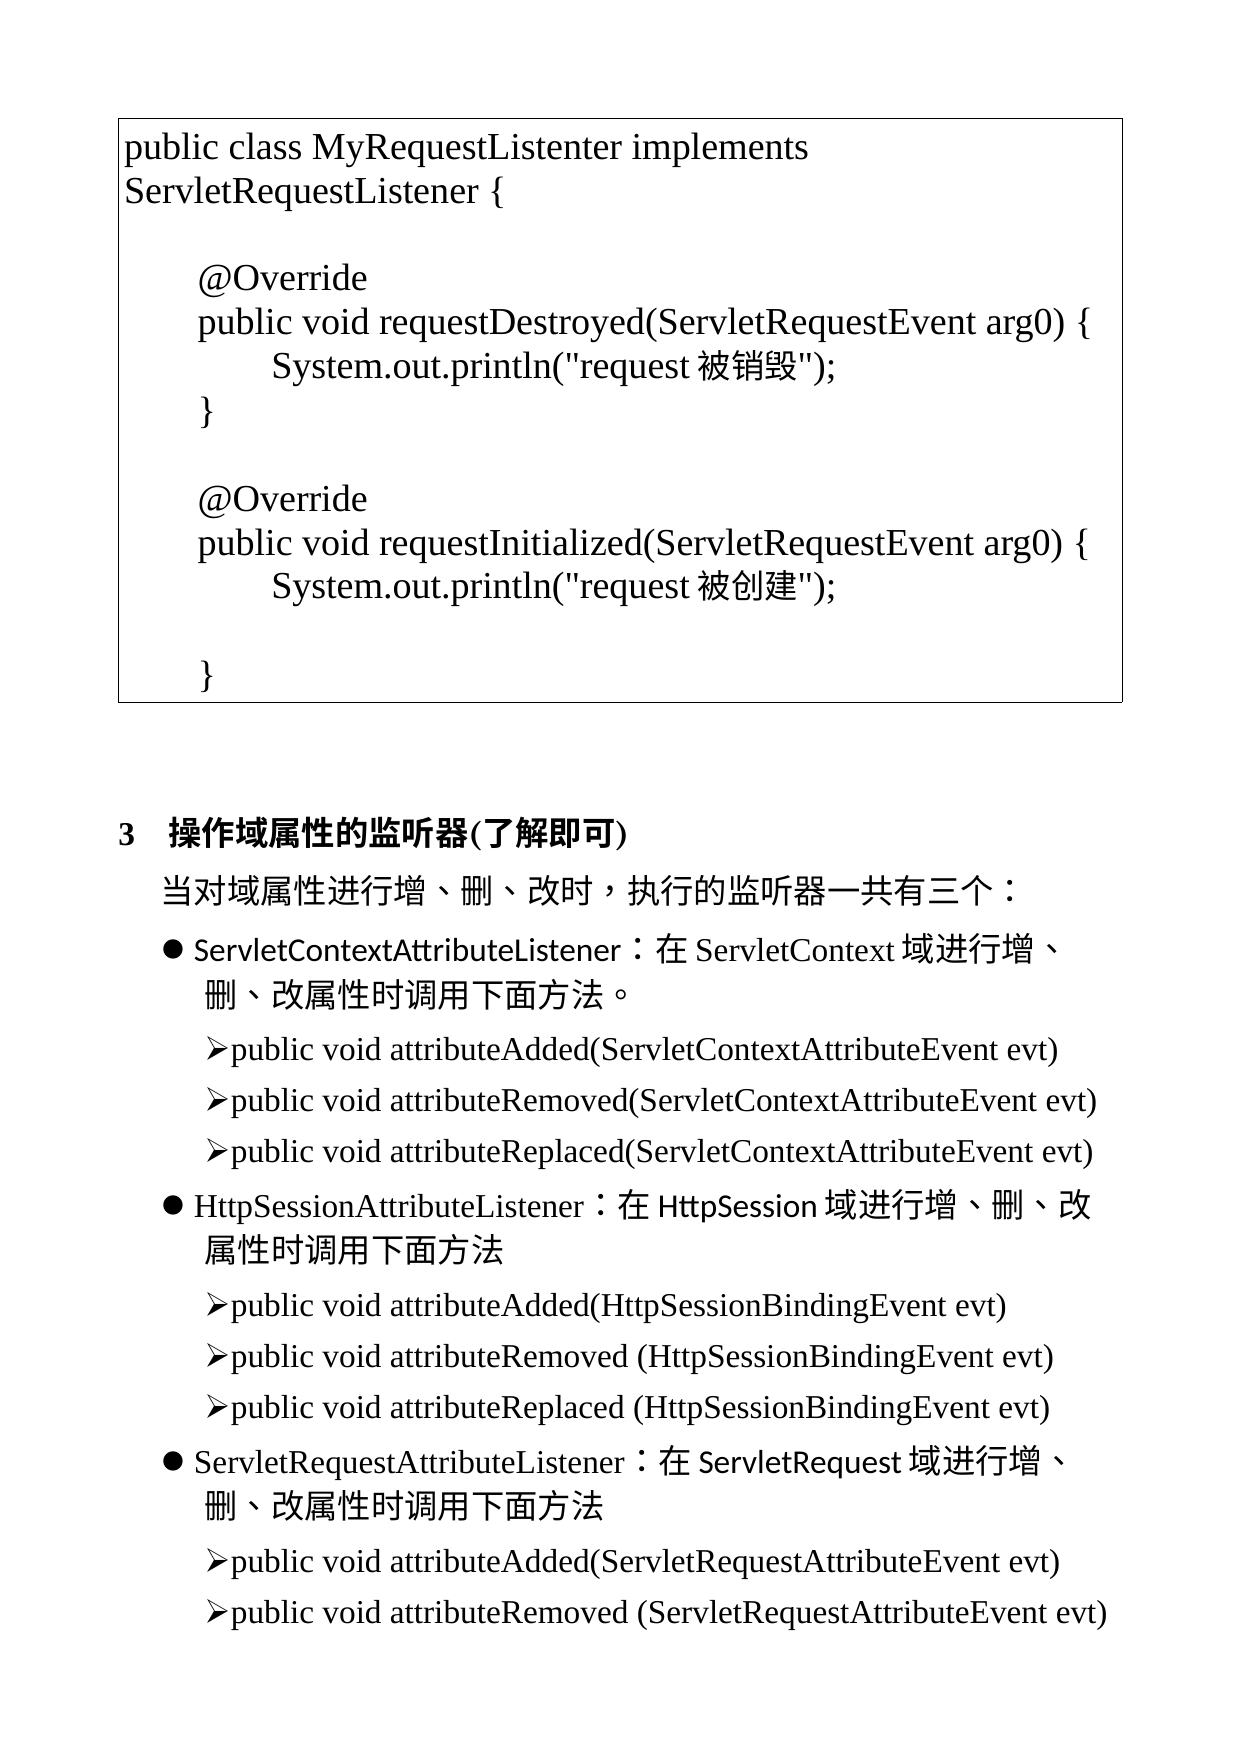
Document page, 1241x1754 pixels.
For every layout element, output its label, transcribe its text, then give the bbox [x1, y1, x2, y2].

text Øpublic void attributeReplaced (HttpSessionBindingEvent evt) [204, 1387, 1122, 1425]
text Øpublic void attributeAdded(ServletRequestAttributeEvent evt) [204, 1541, 1122, 1579]
text lServletContextAttributeListener：在ServletContext域进行增、删、改属性时调用下面方法。 [160, 926, 1122, 1017]
text lHttpSessionAttributeListener：在HttpSession域进行增、删、改属性时调用下面方法 [160, 1182, 1122, 1273]
table_header public class MyRequestListenter implements ServletRequestListener { @Override public void requestDestroyed(ServletRequestEvent arg0) { System.out.println("request被销毁"); } @Override public void requestInitialized(ServletRequestEvent arg0) { System.out.println("request被创建"); } [119, 119, 1122, 702]
text Øpublic void attributeRemoved (ServletRequestAttributeEvent evt) [204, 1592, 1122, 1630]
text lServletRequestAttributeListener：在ServletRequest域进行增、删、改属性时调用下面方法 [160, 1438, 1122, 1528]
text Øpublic void attributeAdded(ServletContextAttributeEvent evt) [204, 1029, 1122, 1068]
text Øpublic void attributeRemoved (HttpSessionBindingEvent evt) [204, 1336, 1122, 1374]
text Øpublic void attributeAdded(HttpSessionBindingEvent evt) [204, 1285, 1122, 1323]
subtitle 3 操作域属性的监听器(了解即可) [118, 810, 1122, 856]
text Øpublic void attributeReplaced(ServletContextAttributeEvent evt) [204, 1131, 1122, 1169]
text 当对域属性进行增、删、改时，执行的监听器一共有三个： [118, 868, 1122, 913]
text Øpublic void attributeRemoved(ServletContextAttributeEvent evt) [204, 1080, 1122, 1118]
